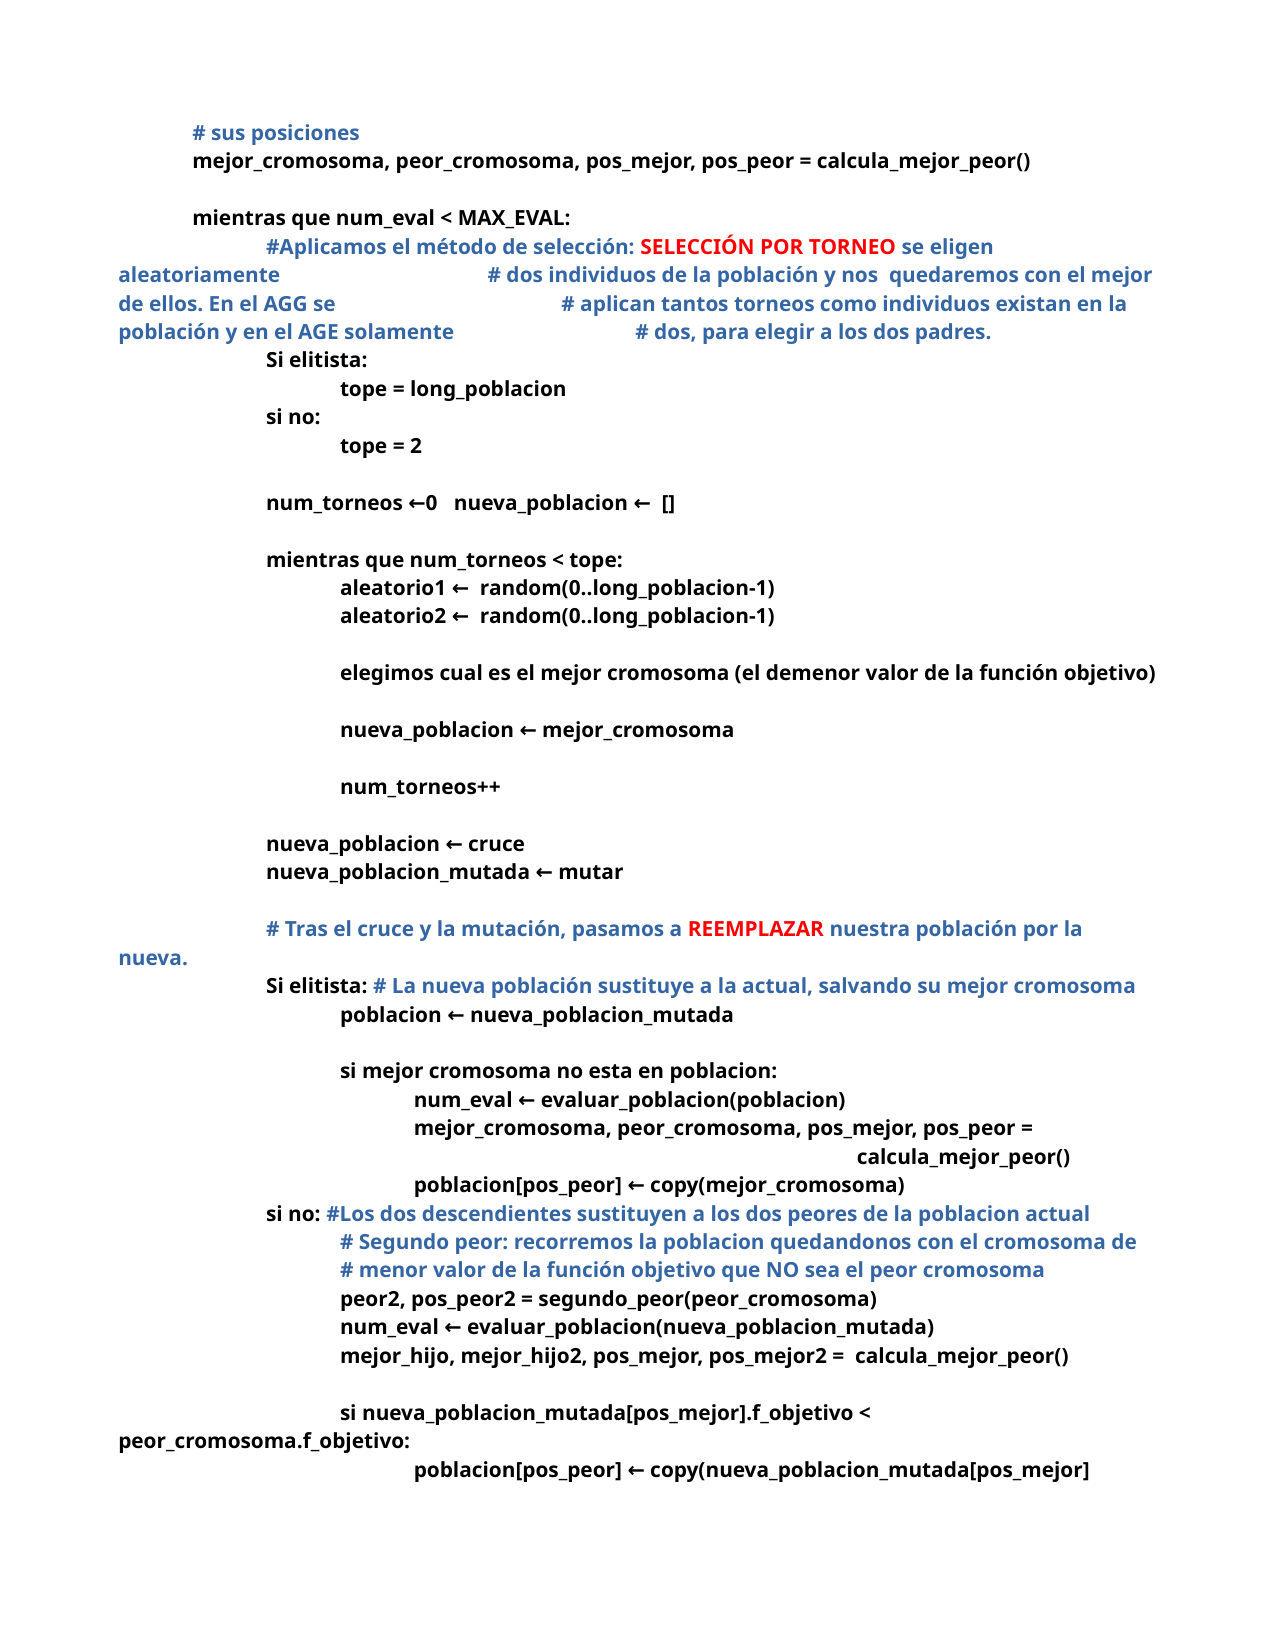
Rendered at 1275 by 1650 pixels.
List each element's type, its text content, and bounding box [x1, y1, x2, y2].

text # Segundo peor: recorremos la poblacion quedandonos con el cromosoma de # menor valor de la función objetivo que NO sea el peor cromosoma [118, 1227, 1157, 1284]
text peor2, pos_peor2 = segundo_peor(peor_cromosoma) [118, 1284, 1157, 1312]
text mejor_hijo, mejor_hijo2, pos_mejor, pos_mejor2 = calcula_mejor_peor() [118, 1341, 1157, 1369]
text tope = long_poblacion [118, 374, 1157, 402]
text num_eval ← evaluar_poblacion(poblacion) [118, 1085, 1157, 1113]
text poblacion[pos_peor] ← copy(mejor_cromosoma) [118, 1170, 1157, 1199]
text Si elitista: # La nueva población sustituye a la actual, salvando su mejor cromosoma [118, 971, 1157, 1000]
text mejor_cromosoma, peor_cromosoma, pos_mejor, pos_peor = calcula_mejor_peor() [118, 1113, 1157, 1170]
text poblacion ← nueva_poblacion_mutada [118, 1000, 1157, 1028]
text aleatorio1 ← random(0..long_poblacion-1) [118, 573, 1157, 602]
text nueva_poblacion ← cruce [118, 829, 1157, 857]
text si no: #Los dos descendientes sustituyen a los dos peores de la poblacion actual [118, 1199, 1157, 1227]
text nueva_poblacion ← mejor_cromosoma [118, 715, 1157, 744]
text aleatorio2 ← random(0..long_poblacion-1) [118, 602, 1157, 630]
text mientras que num_eval < MAX_EVAL: [118, 203, 1157, 232]
text # Tras el cruce y la mutación, pasamos a REEMPLAZAR nuestra población por la nueva. [118, 914, 1157, 971]
text #Aplicamos el método de selección: SELECCIÓN POR TORNEO se eligen aleatoriamente # dos individuos de la población y nos quedaremos con el mejor de ellos. En el AGG se # aplican tantos torneos como individuos existan en la población y en el AGE solamente # dos, para elegir a los dos padres. [118, 232, 1157, 346]
text si nueva_poblacion_mutada[pos_mejor].f_objetivo < peor_cromosoma.f_objetivo: [118, 1398, 1157, 1455]
text tope = 2 [118, 431, 1157, 459]
text num_eval ← evaluar_poblacion(nueva_poblacion_mutada) [118, 1312, 1157, 1341]
text nueva_poblacion_mutada ← mutar [118, 857, 1157, 886]
text elegimos cual es el mejor cromosoma (el demenor valor de la función objetivo) [118, 658, 1157, 687]
text mejor_cromosoma, peor_cromosoma, pos_mejor, pos_peor = calcula_mejor_peor() [118, 147, 1157, 175]
text num_torneos++ [118, 772, 1157, 801]
text si no: [118, 402, 1157, 431]
text num_torneos ←0 nueva_poblacion ← [] [118, 488, 1157, 516]
text mientras que num_torneos < tope: [118, 545, 1157, 573]
text Si elitista: [118, 346, 1157, 374]
text poblacion[pos_peor] ← copy(nueva_poblacion_mutada[pos_mejor] [118, 1455, 1157, 1483]
text si mejor cromosoma no esta en poblacion: [118, 1057, 1157, 1085]
text # sus posiciones [118, 118, 1157, 147]
